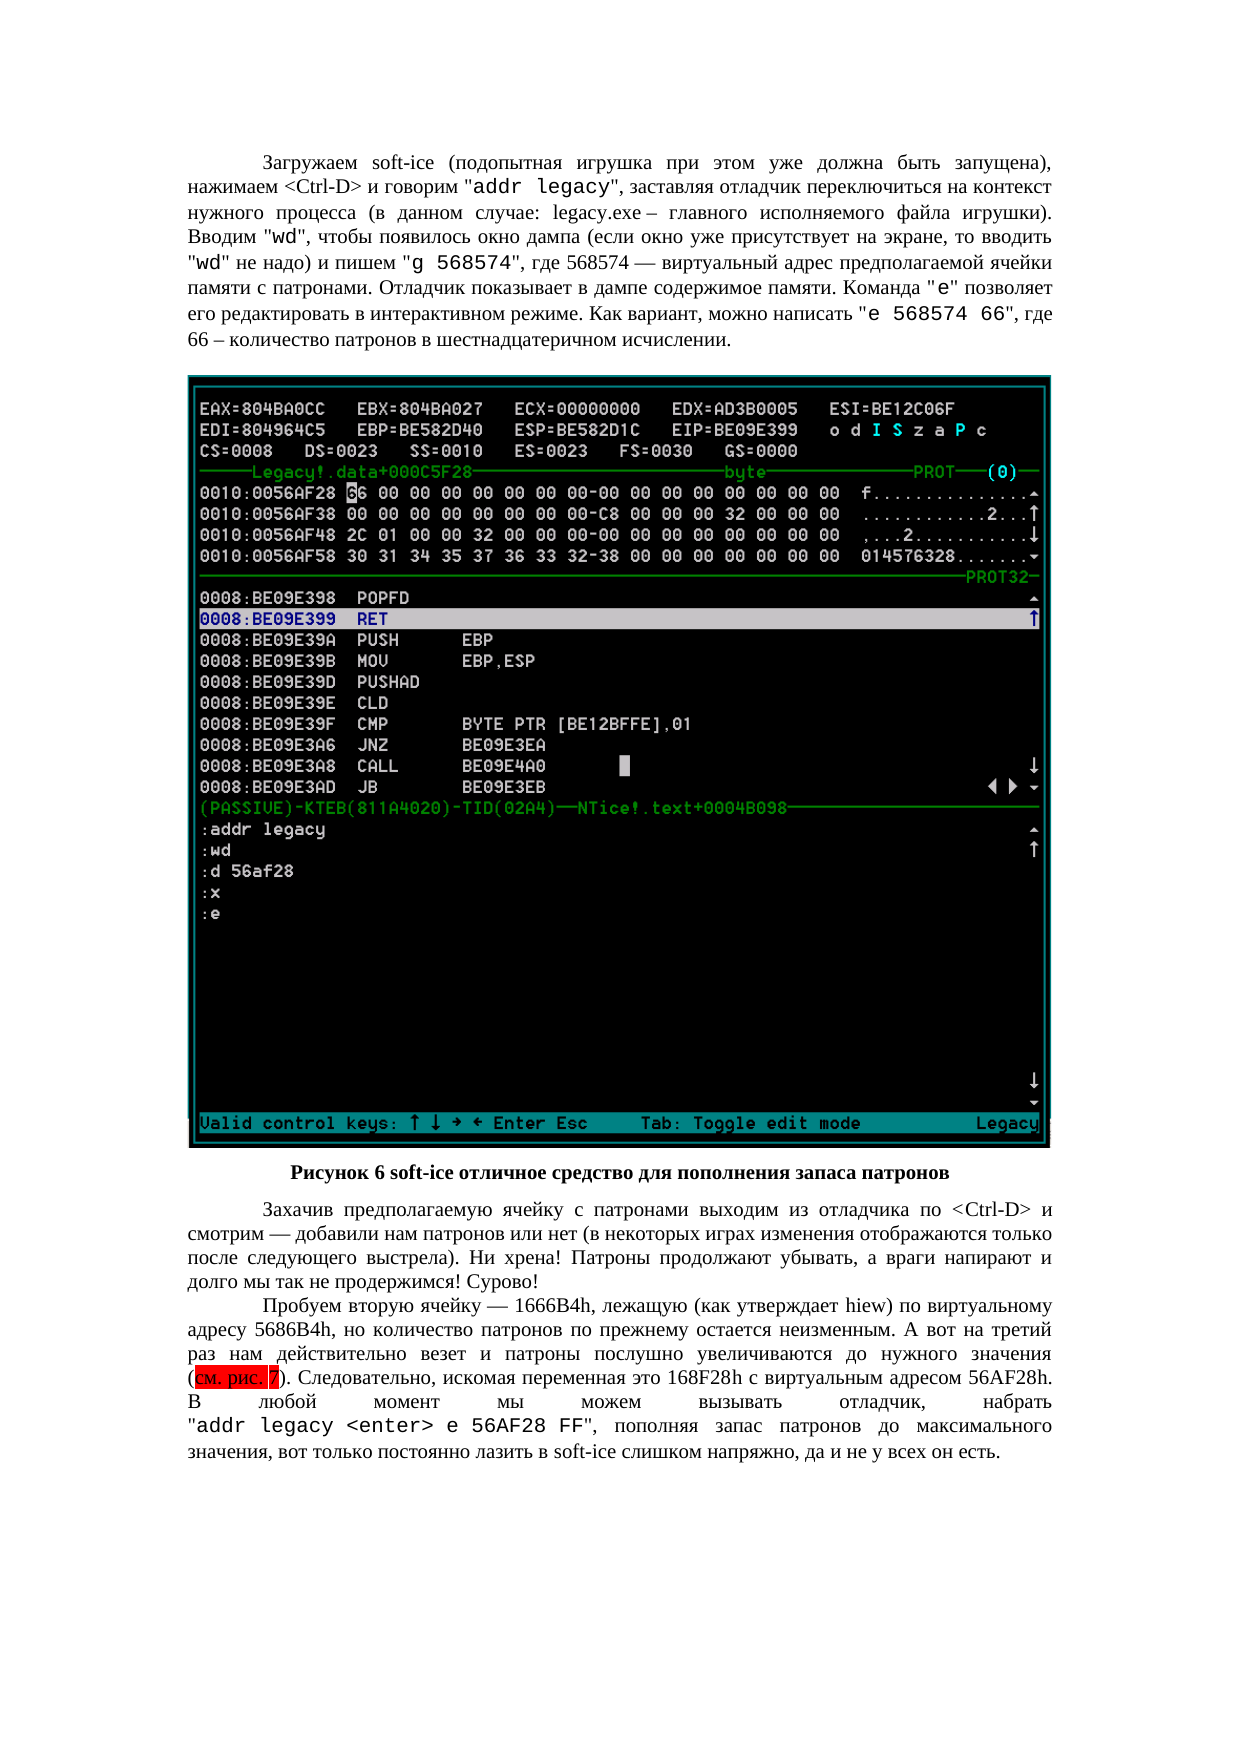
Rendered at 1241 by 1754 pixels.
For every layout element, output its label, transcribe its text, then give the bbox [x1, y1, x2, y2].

picture [187, 375, 1052, 1148]
text Загружаем soft-ice (подопытная игрушка при этом уже должна быть запущена), нажимаем <Ctrl-D> и говорим "addr legacy", заставляя отладчик переключиться на контекст нужного процесса (в данном случае: legacy.exe – главного исполняемого файла игрушки). Вводим "wd", чтобы появилось окно дампа (если окно уже присутствует на экране, то вводить "wd" не надо) и пишем "g 568574", где 568574 — виртуальный адрес предполагаемой ячейки памяти с патронами. Отладчик показывает в дампе содержимое памяти. Команда "e" позволяет его редактировать в интерактивном режиме. Как вариант, можно написать "e 568574 66", где 66 – количество патронов в шестнадцатеричном исчислении. [187, 150, 1053, 351]
text Рисунок 6 soft-ice отличное средство для пополнения запаса патронов [187, 1160, 1053, 1184]
text Захачив предполагаемую ячейку с патронами выходим из отладчика по <Ctrl-D> и смотрим — добавили нам патронов или нет (в некоторых играх изменения отображаются только после следующего выстрела). Ни хрена! Патроны продолжают убывать, а враги напирают и долго мы так не продержимся! Сурово! [187, 1197, 1053, 1293]
text Пробуем вторую ячейку — 1666B4h, лежащую (как утверждает hiew) по виртуальному адресу 5686B4h, но количество патронов по прежнему остается неизменным. А вот на третий раз нам действительно везет и патроны послушно увеличиваются до нужного значения (см. рис. 7). Следовательно, искомая переменная это 168F28h с виртуальным адресом 56AF28h. В любой момент мы можем вызывать отладчик, набрать "addr legacy <enter> e 56AF28 FF", пополняя запас патронов до максимального значения, вот только постоянно лазить в soft-ice слишком напряжно, да и не у всех он есть. [187, 1293, 1053, 1463]
